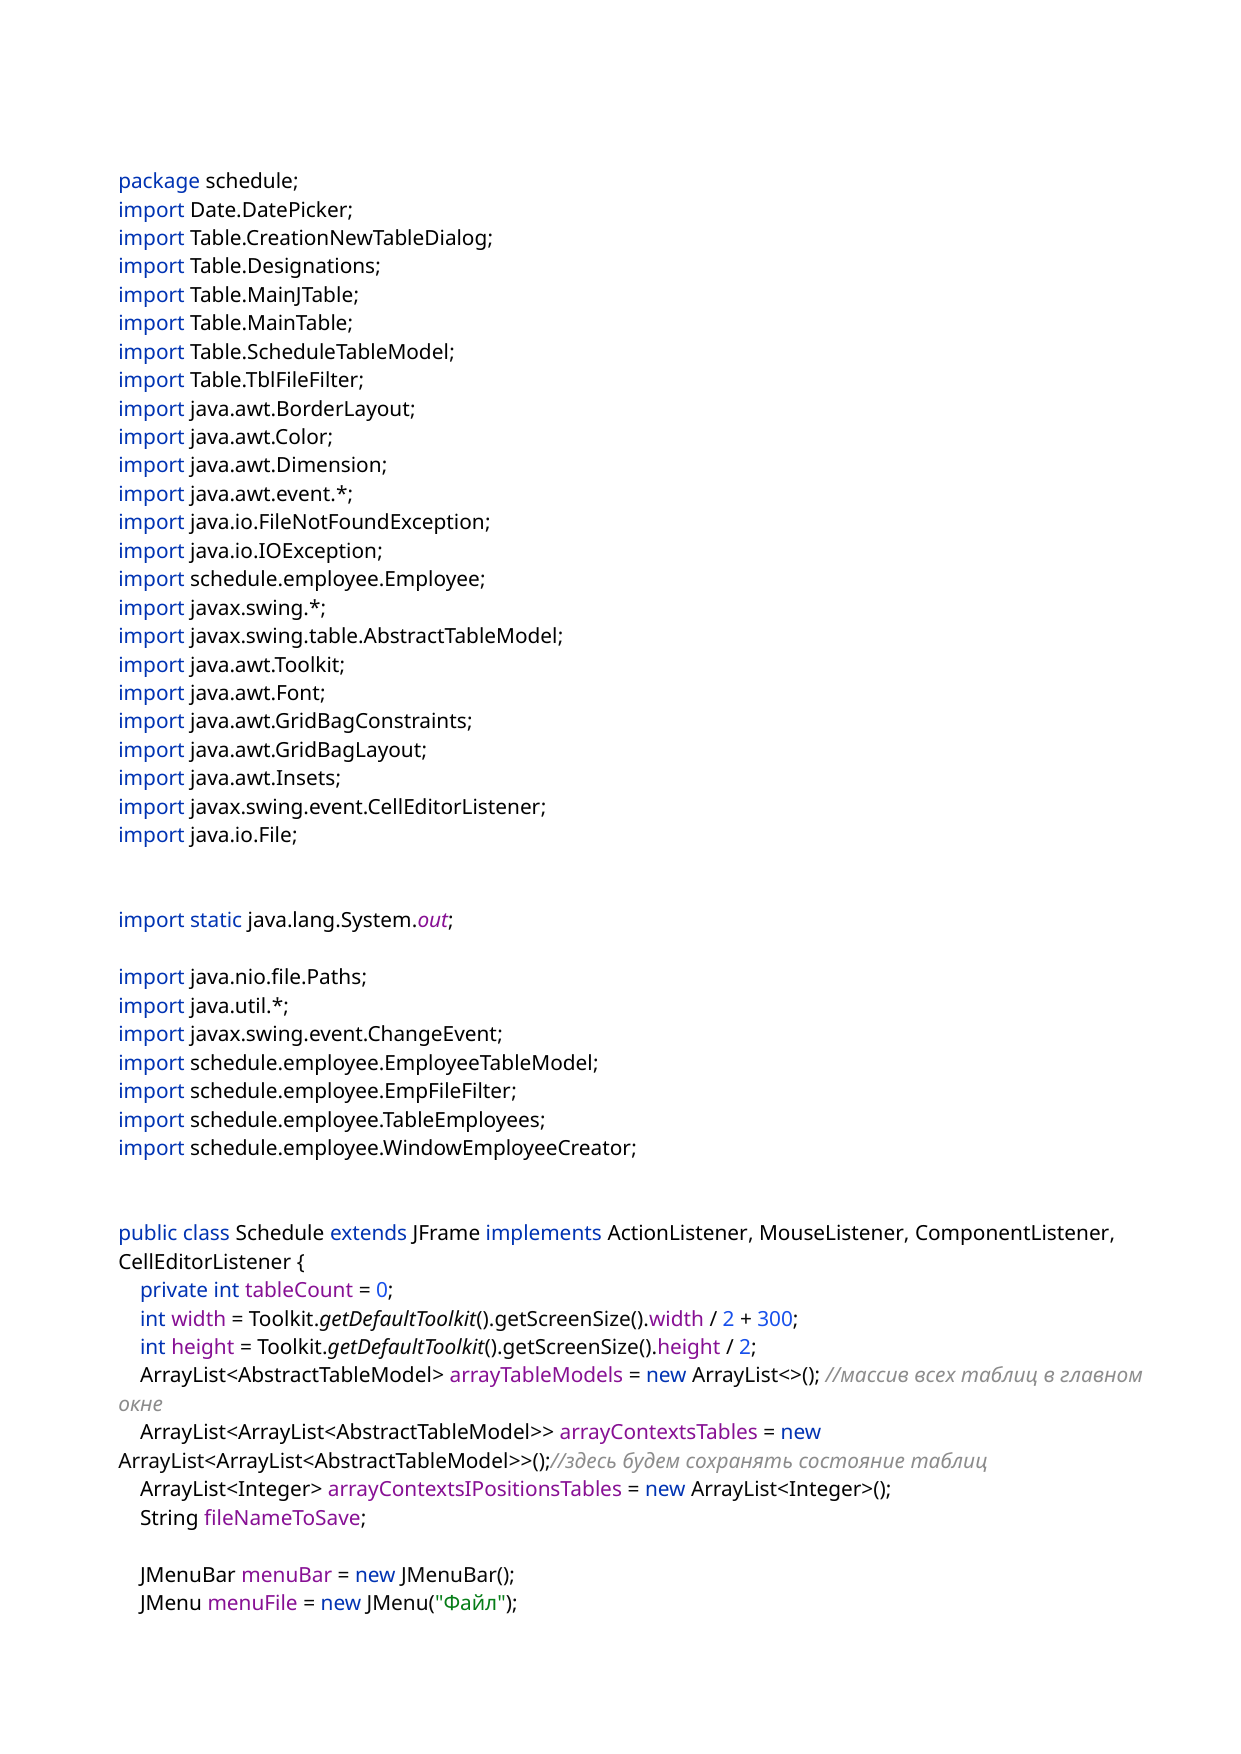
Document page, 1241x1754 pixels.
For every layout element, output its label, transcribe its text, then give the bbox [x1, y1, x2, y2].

text package schedule; import Date.DatePicker; import Table.CreationNewTableDialog; import Table.Designations; import Table.MainJTable; import Table.MainTable; import Table.ScheduleTableModel; import Table.TblFileFilter; import java.awt.BorderLayout; import java.awt.Color; import java.awt.Dimension; import java.awt.event.*; import java.io.FileNotFoundException; import java.io.IOException; import schedule.employee.Employee; import javax.swing.*; import javax.swing.table.AbstractTableModel; import java.awt.Toolkit; import java.awt.Font; import java.awt.GridBagConstraints; import java.awt.GridBagLayout; import java.awt.Insets; import javax.swing.event.CellEditorListener; import java.io.File; import static java.lang.System.out; import java.nio.file.Paths; import java.util.*; import javax.swing.event.ChangeEvent; import schedule.employee.EmployeeTableModel; import schedule.employee.EmpFileFilter; import schedule.employee.TableEmployees; import schedule.employee.WindowEmployeeCreator; public class Schedule extends JFrame implements ActionListener, MouseListener, ComponentListener, CellEditorListener { private int tableCount = 0; int width = Toolkit.getDefaultToolkit().getScreenSize().width / 2 + 300; int height = Toolkit.getDefaultToolkit().getScreenSize().height / 2; ArrayList<AbstractTableModel> arrayTableModels = new ArrayList<>(); //массив всех таблиц в главном окне ArrayList<ArrayList<AbstractTableModel>> arrayContextsTables = new ArrayList<ArrayList<AbstractTableModel>>();//здесь будем сохранять состояние таблиц ArrayList<Integer> arrayContextsIPositionsTables = new ArrayList<Integer>(); String fileNameToSave; JMenuBar menuBar = new JMenuBar(); JMenu menuFile = new JMenu("Файл"); [118, 118, 1176, 1617]
